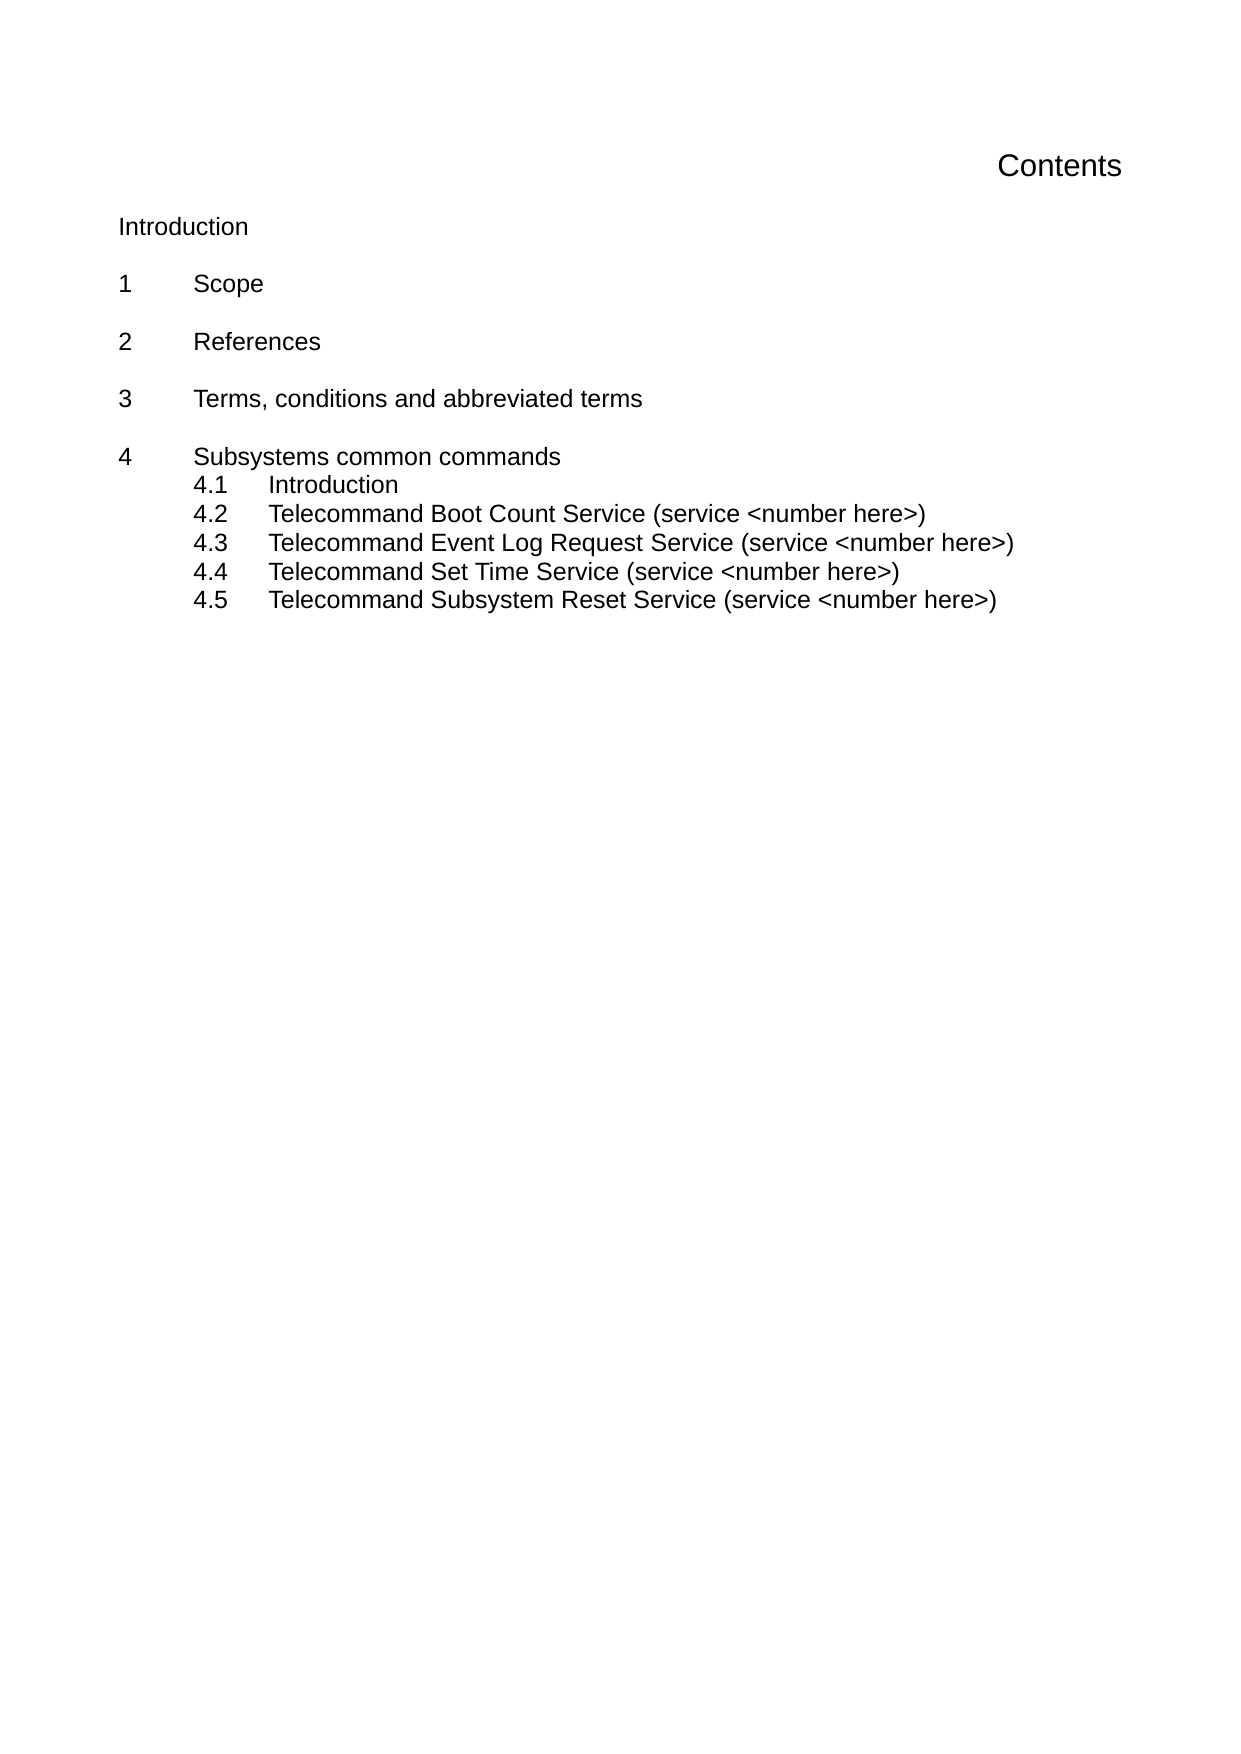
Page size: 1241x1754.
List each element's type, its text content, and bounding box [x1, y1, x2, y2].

text 4.5 Telecommand Subsystem Reset Service (service <number here>) [118, 585, 1122, 614]
text 3 Terms, conditions and abbreviated terms [118, 384, 1122, 413]
text Contents [118, 147, 1122, 183]
text 4.4 Telecommand Set Time Service (service <number here>) [118, 557, 1122, 585]
text 4.3 Telecommand Event Log Request Service (service <number here>) [118, 528, 1122, 557]
text Introduction [118, 212, 1122, 240]
text 2 References [118, 327, 1122, 355]
text 4 Subsystems common commands [118, 442, 1122, 470]
text 4.1 Introduction [118, 470, 1122, 499]
text 1 Scope [118, 269, 1122, 298]
text 4.2 Telecommand Boot Count Service (service <number here>) [118, 499, 1122, 528]
